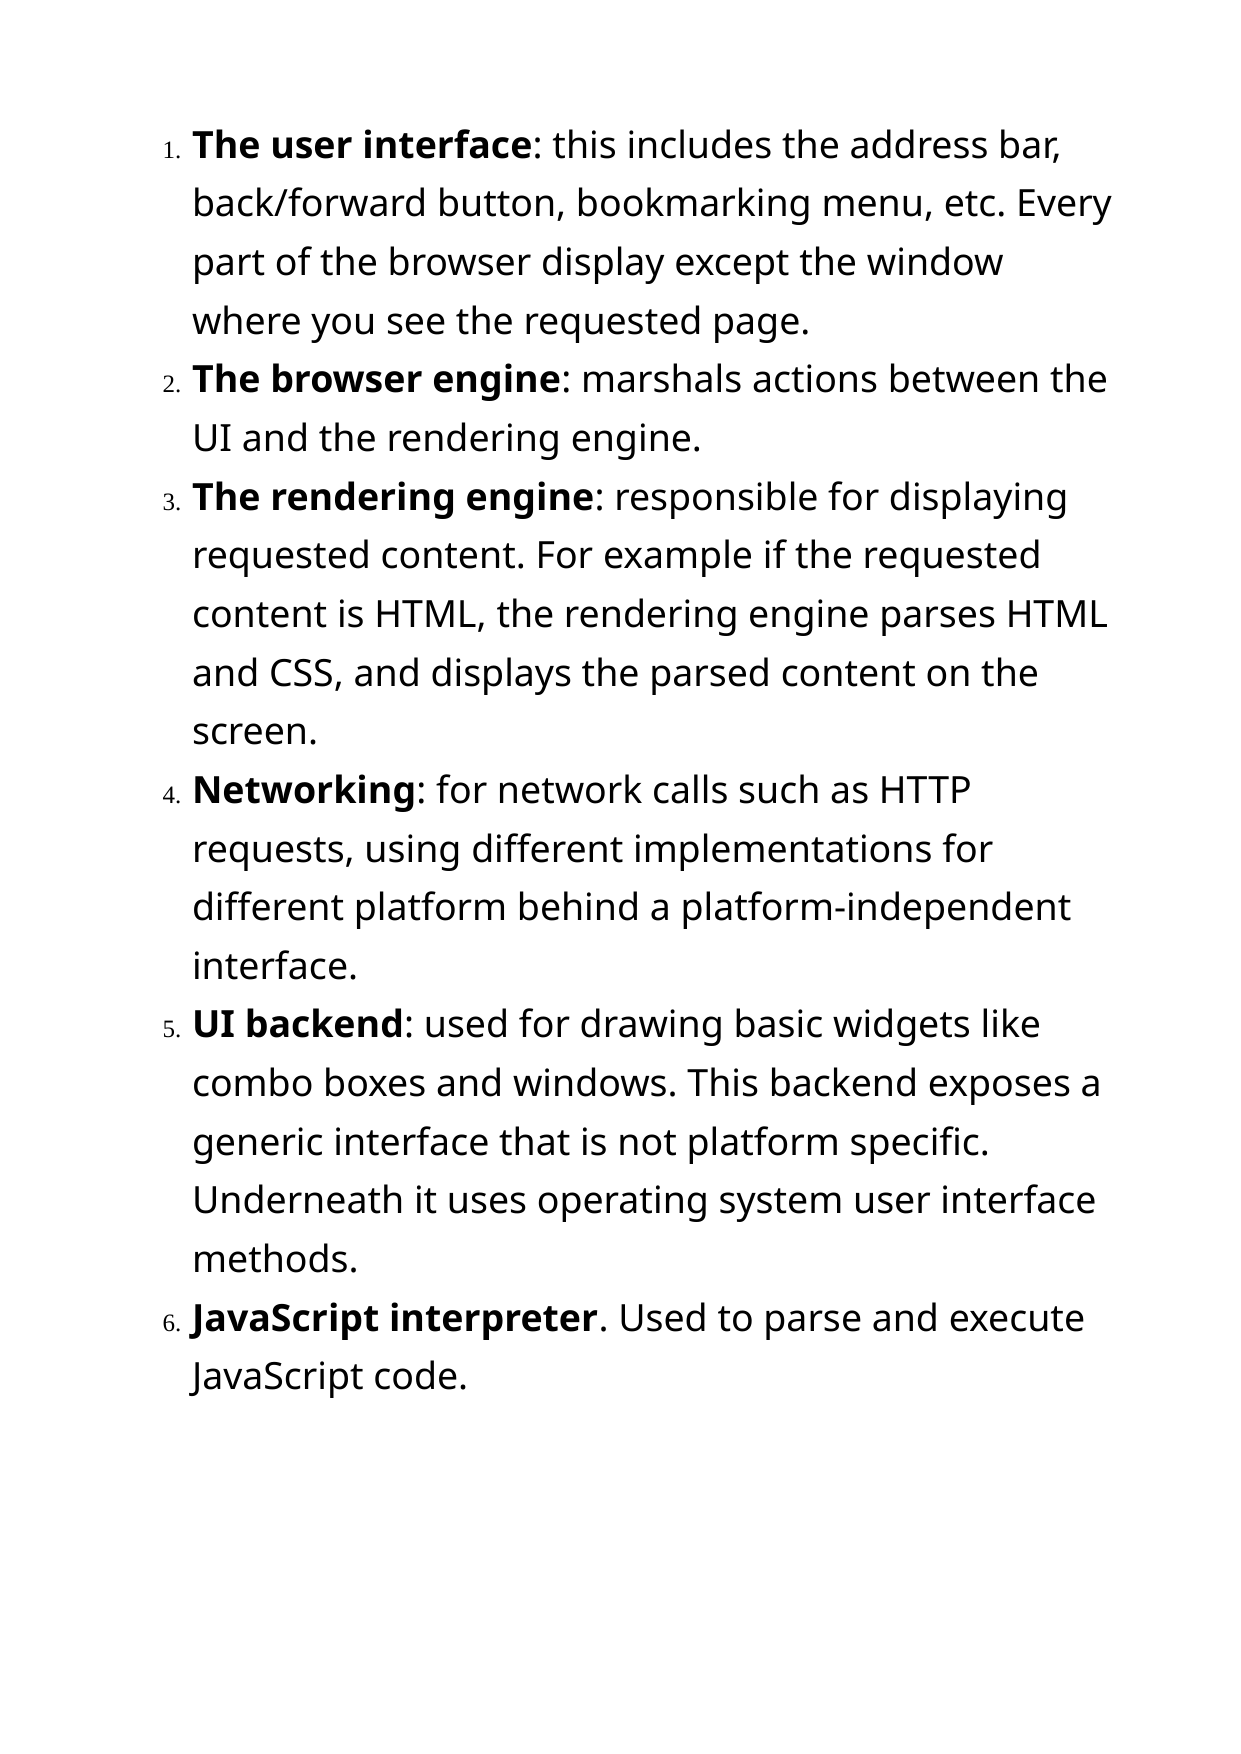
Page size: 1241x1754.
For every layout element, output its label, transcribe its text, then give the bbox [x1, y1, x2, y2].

list JavaScript interpreter. Used to parse and execute JavaScript code. [162, 1291, 1122, 1401]
list UI backend: used for drawing basic widgets like combo boxes and windows. This backend exposes a generic interface that is not platform specific. Underneath it uses operating system user interface methods. [162, 998, 1122, 1283]
list The rendering engine: responsible for displaying requested content. For example if the requested content is HTML, the rendering engine parses HTML and CSS, and displays the parsed content on the screen. [162, 470, 1122, 756]
list The user interface: this includes the address bar, back/forward button, bookmarking menu, etc. Every part of the browser display except the window where you see the requested page. [162, 118, 1122, 345]
list Networking: for network calls such as HTTP requests, using different implementations for different platform behind a platform-independent interface. [162, 763, 1122, 990]
list The browser engine: marshals actions between the UI and the rendering engine. [162, 353, 1122, 462]
